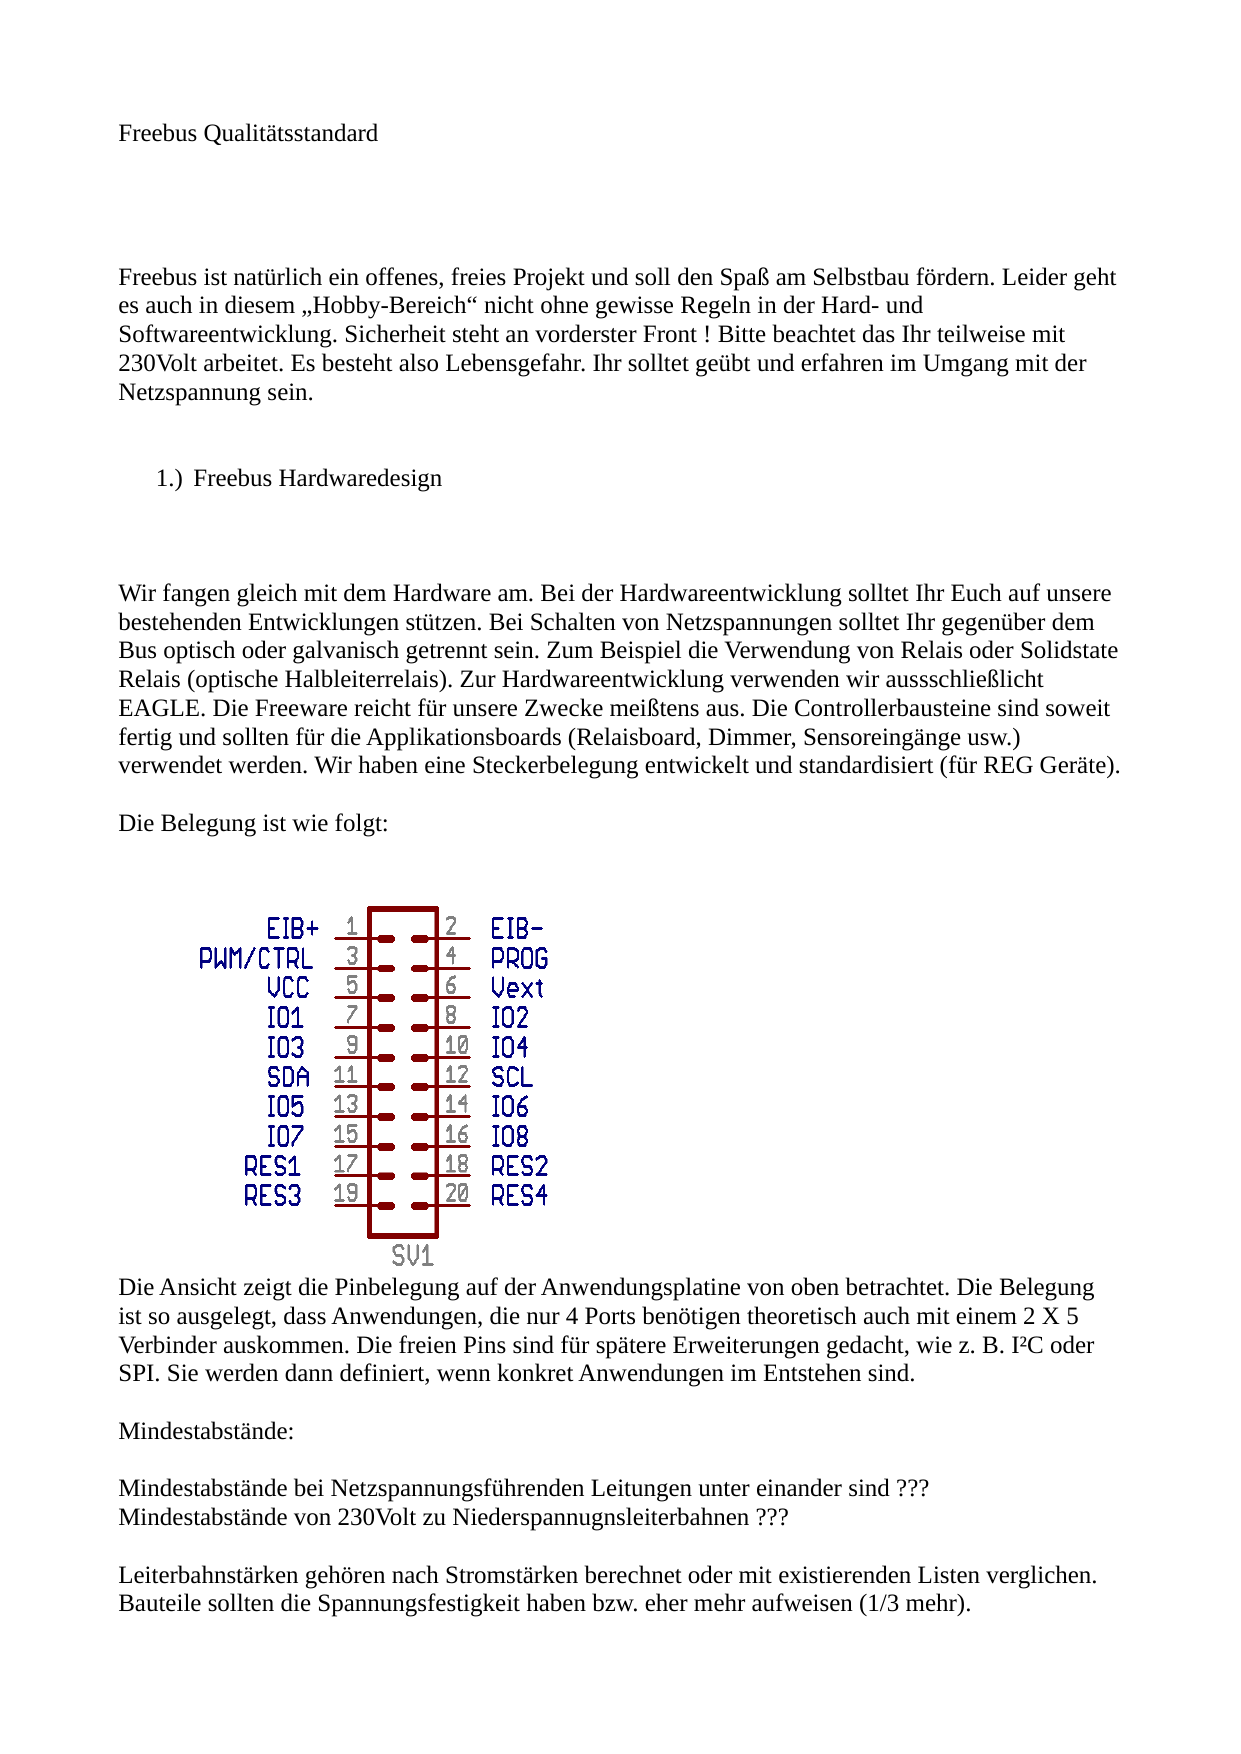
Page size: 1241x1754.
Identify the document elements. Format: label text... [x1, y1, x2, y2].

text Die Ansicht zeigt die Pinbelegung auf der Anwendungsplatine von oben betrachtet. Die Belegung ist so ausgelegt, dass Anwendungen, die nur 4 Ports benötigen theoretisch auch mit einem 2 X 5 Verbinder auskommen. Die freien Pins sind für spätere Erweiterungen gedacht, wie z. B. I²C oder SPI. Sie werden dann definiert, wenn konkret Anwendungen im Entstehen sind. [118, 866, 1122, 1387]
list Freebus Hardwaredesign [156, 463, 1122, 492]
picture [194, 870, 555, 1273]
text Leiterbahnstärken gehören nach Stromstärken berechnet oder mit existierenden Listen verglichen. [118, 1560, 1122, 1588]
text Freebus Qualitätsstandard [118, 118, 1122, 147]
text Mindestabstände: [118, 1416, 1122, 1445]
text Bauteile sollten die Spannungsfestigkeit haben bzw. eher mehr aufweisen (1/3 mehr). [118, 1588, 1122, 1617]
text Freebus ist natürlich ein offenes, freies Projekt und soll den Spaß am Selbstbau fördern. Leider geht es auch in diesem „Hobby-Bereich“ nicht ohne gewisse Regeln in der Hard- und Softwareentwicklung. Sicherheit steht an vorderster Front ! Bitte beachtet das Ihr teilweise mit 230Volt arbeitet. Es besteht also Lebensgefahr. Ihr solltet geübt und erfahren im Umgang mit der Netzspannung sein. [118, 262, 1122, 406]
text Die Belegung ist wie folgt: [118, 808, 1122, 837]
text Wir fangen gleich mit dem Hardware am. Bei der Hardwareentwicklung solltet Ihr Euch auf unsere bestehenden Entwicklungen stützen. Bei Schalten von Netzspannungen solltet Ihr gegenüber dem Bus optisch oder galvanisch getrennt sein. Zum Beispiel die Verwendung von Relais oder Solidstate Relais (optische Halbleiterrelais). Zur Hardwareentwicklung verwenden wir aussschließlicht EAGLE. Die Freeware reicht für unsere Zwecke meißtens aus. Die Controllerbausteine sind soweit fertig und sollten für die Applikationsboards (Relaisboard, Dimmer, Sensoreingänge usw.) verwendet werden. Wir haben eine Steckerbelegung entwickelt und standardisiert (für REG Geräte). [118, 578, 1122, 779]
text Mindestabstände von 230Volt zu Niederspannugnsleiterbahnen ??? [118, 1502, 1122, 1531]
text Mindestabstände bei Netzspannungsführenden Leitungen unter einander sind ??? [118, 1473, 1122, 1502]
